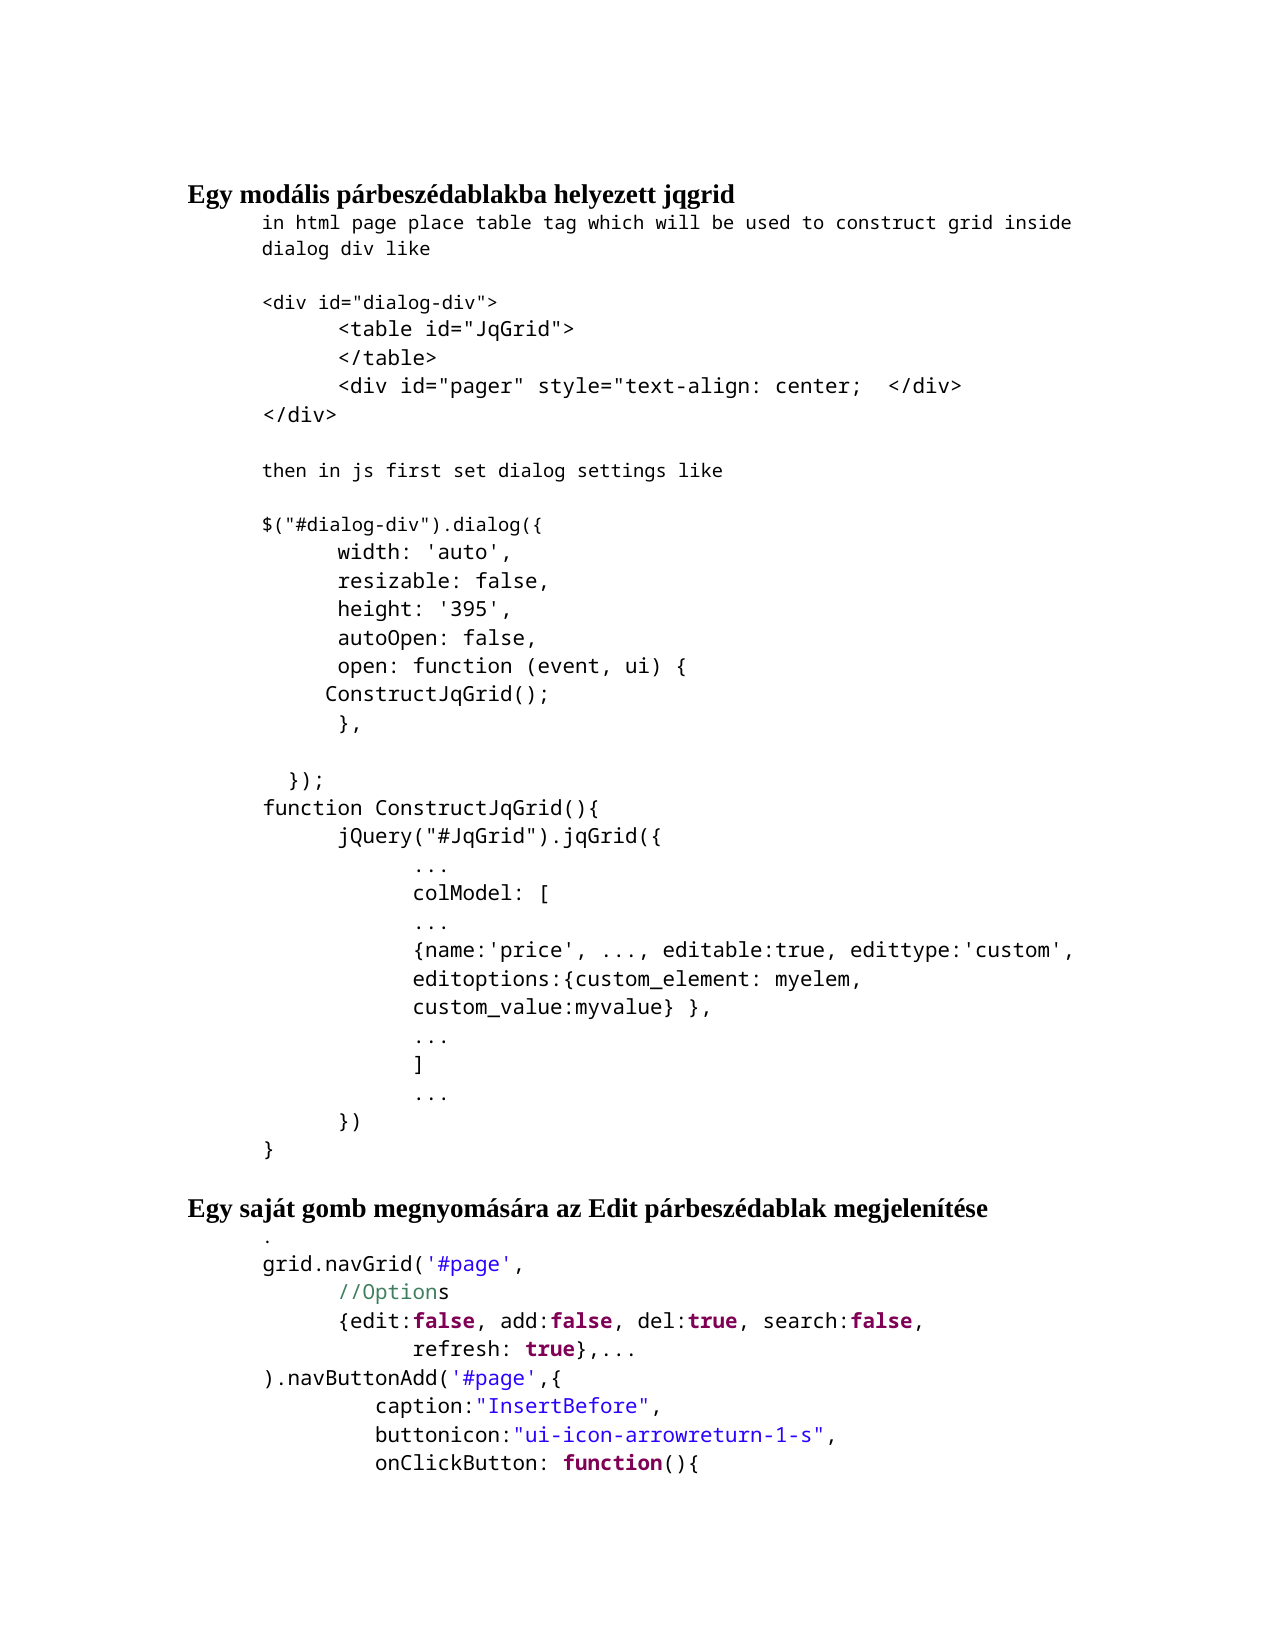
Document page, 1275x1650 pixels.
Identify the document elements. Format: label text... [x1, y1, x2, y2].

text ] [187, 1049, 1087, 1078]
text function ConstructJqGrid(){ [187, 793, 1087, 822]
text //Options [187, 1277, 1087, 1306]
text then in js first set dialog settings like [262, 458, 1087, 483]
text buttonicon:"ui-icon-arrowreturn-1-s", [187, 1420, 1087, 1448]
text Egy saját gomb megnyomására az Edit párbeszédablak megjelenítése [187, 1192, 1087, 1223]
text ).navButtonAdd('#page',{ [187, 1363, 1087, 1391]
text <table id="JqGrid"> [187, 314, 1087, 343]
text colModel: [ [187, 878, 1087, 907]
text {name:'price', ..., editable:true, edittype:'custom', editoptions:{custom_element: myelem, custom_value:myvalue} }, [187, 935, 1087, 1021]
text Egy modális párbeszédablakba helyezett jqgrid [187, 178, 1087, 209]
text ... [187, 850, 1087, 878]
text resizable: false, [187, 566, 1087, 594]
text refresh: true},... [187, 1334, 1087, 1363]
text caption:"InsertBefore", [187, 1391, 1087, 1420]
text </table> [187, 343, 1087, 371]
text <div id="pager" style="text-align: center; </div> [187, 371, 1087, 400]
text jQuery("#JqGrid").jqGrid({ [187, 822, 1087, 850]
text open: function (event, ui) { [187, 651, 1087, 679]
text width: 'auto', [187, 537, 1087, 566]
text ... [187, 907, 1087, 935]
text ConstructJqGrid(); [187, 679, 1087, 708]
text }) [187, 1106, 1087, 1134]
text {edit:false, add:false, del:true, search:false, [187, 1306, 1087, 1334]
text }, [187, 708, 1087, 736]
text onClickButton: function(){ [187, 1448, 1087, 1477]
text } [187, 1134, 1087, 1163]
text autoOpen: false, [187, 623, 1087, 651]
text ... [187, 1021, 1087, 1049]
text <div id="dialog-div"> [262, 289, 1087, 314]
text ... [187, 1078, 1087, 1106]
text $("#dialog-div").dialog({ [262, 512, 1087, 537]
text </div> [187, 400, 1087, 428]
text height: '395', [187, 594, 1087, 623]
text . [262, 1223, 1087, 1249]
text grid.navGrid('#page', [187, 1249, 1087, 1277]
text in html page place table tag which will be used to construct grid inside dialog div like [262, 209, 1087, 261]
text }); [187, 765, 1087, 793]
